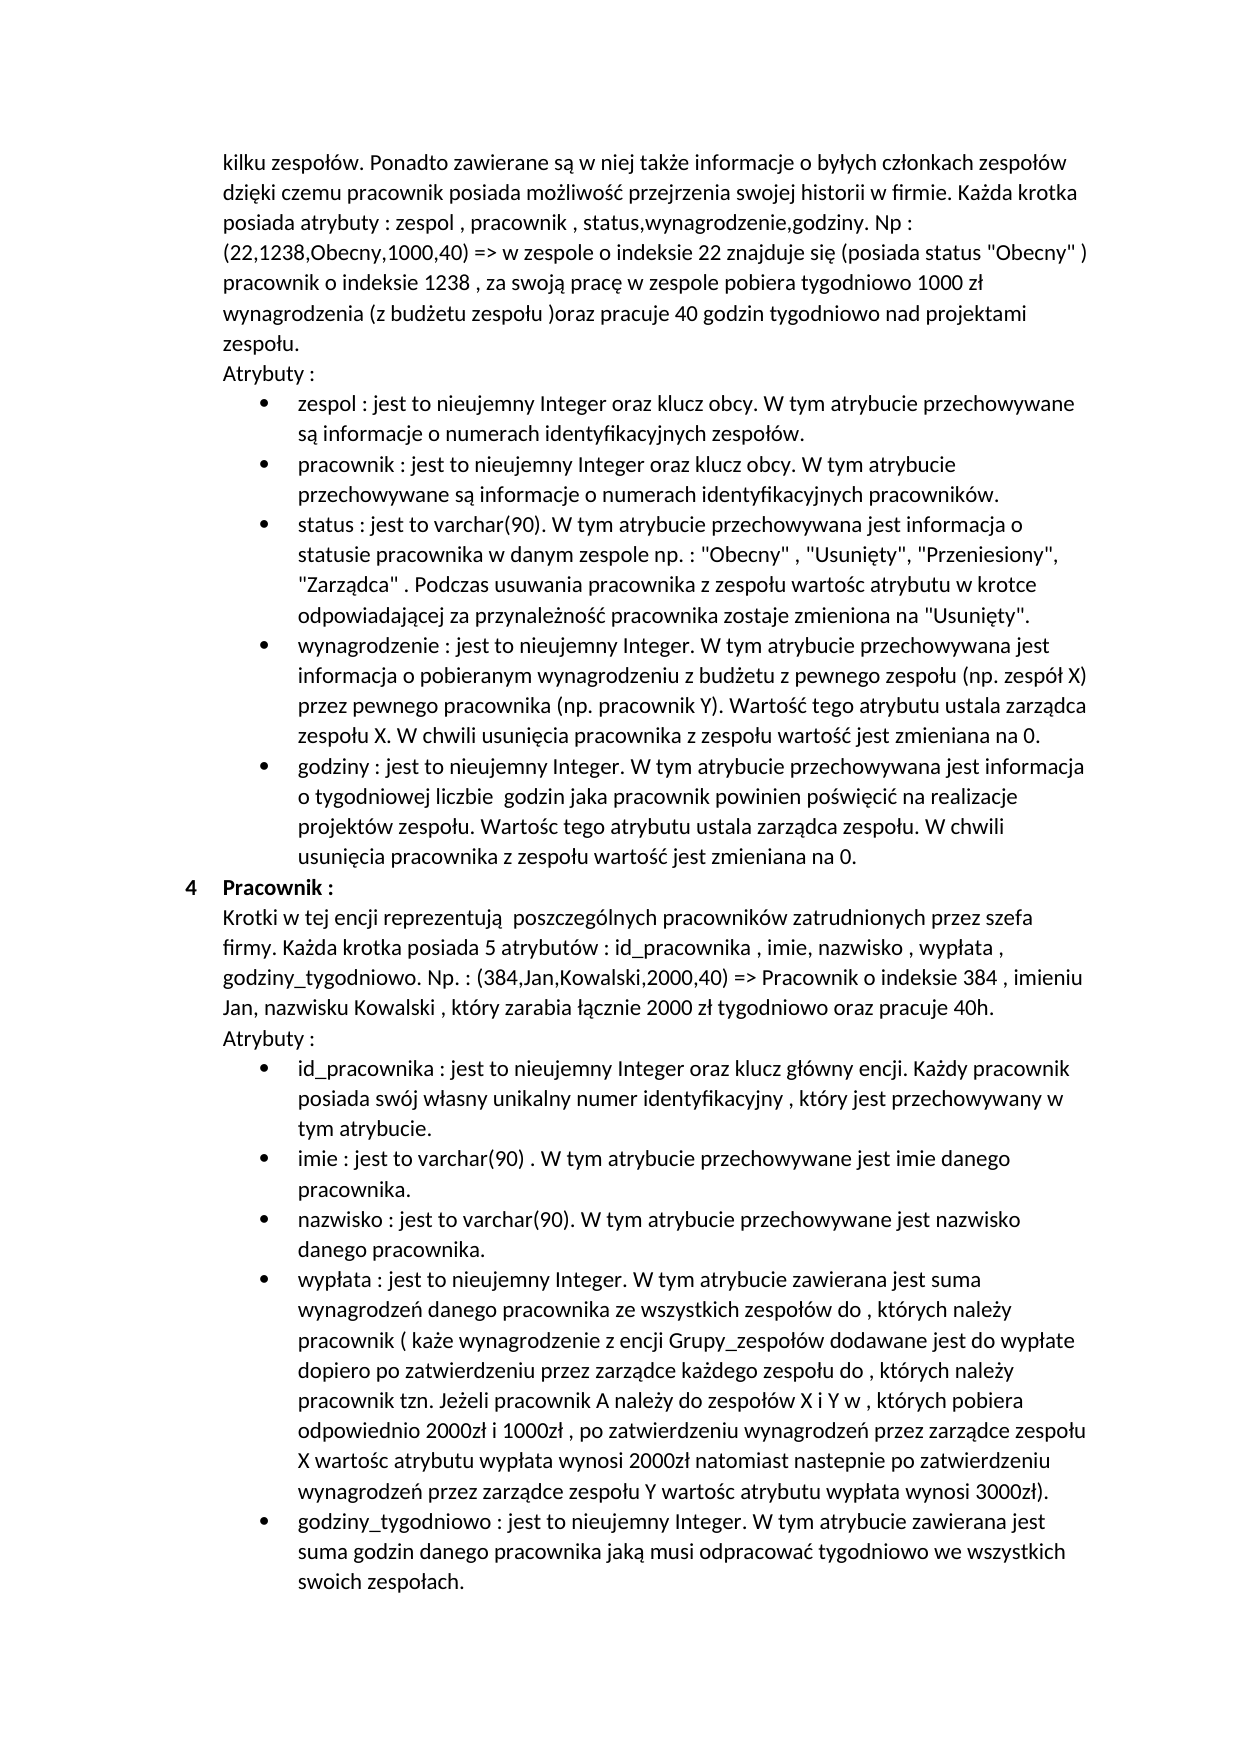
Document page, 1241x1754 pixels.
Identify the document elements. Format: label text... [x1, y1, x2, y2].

list zespol : jest to nieujemny Integer oraz klucz obcy. W tym atrybucie przechowywane są informacje o numerach identyfikacyjnych zespołów. [260, 389, 1093, 447]
list Pracownik : [185, 873, 1093, 901]
list wynagrodzenie : jest to nieujemny Integer. W tym atrybucie przechowywana jest informacja o pobieranym wynagrodzeniu z budżetu z pewnego zespołu (np. zespół X) przez pewnego pracownika (np. pracownik Y). Wartość tego atrybutu ustala zarządca zespołu X. W chwili usunięcia pracownika z zespołu wartość jest zmieniana na 0. [260, 631, 1093, 749]
list kilku zespołów. Ponadto zawierane są w niej także informacje o byłych członkach zespołów dzięki czemu pracownik posiada możliwość przejrzenia swojej historii w firmie. Każda krotka posiada atrybuty : zespol , pracownik , status,wynagrodzenie,godziny. Np : (22,1238,Obecny,1000,40) => w zespole o indeksie 22 znajduje się (posiada status "Obecny" ) pracownik o indeksie 1238 , za swoją pracę w zespole pobiera tygodniowo 1000 zł wynagrodzenia (z budżetu zespołu )oraz pracuje 40 godzin tygodniowo nad projektami zespołu. [223, 148, 1093, 357]
list imie : jest to varchar(90) . W tym atrybucie przechowywane jest imie danego pracownika. [260, 1144, 1093, 1203]
list pracownik : jest to nieujemny Integer oraz klucz obcy. W tym atrybucie przechowywane są informacje o numerach identyfikacyjnych pracowników. [260, 450, 1093, 508]
list nazwisko : jest to varchar(90). W tym atrybucie przechowywane jest nazwisko danego pracownika. [260, 1205, 1093, 1263]
list godziny_tygodniowo : jest to nieujemny Integer. W tym atrybucie zawierana jest suma godzin danego pracownika jaką musi odpracować tygodniowo we wszystkich swoich zespołach. [260, 1507, 1093, 1595]
list Atrybuty : [223, 1024, 1093, 1052]
list status : jest to varchar(90). W tym atrybucie przechowywana jest informacja o statusie pracownika w danym zespole np. : "Obecny" , "Usunięty", "Przeniesiony", "Zarządca" . Podczas usuwania pracownika z zespołu wartośc atrybutu w krotce odpowiadającej za przynależność pracownika zostaje zmieniona na "Usunięty". [260, 510, 1093, 629]
list godziny : jest to nieujemny Integer. W tym atrybucie przechowywana jest informacja o tygodniowej liczbie godzin jaka pracownik powinien poświęcić na realizacje projektów zespołu. Wartośc tego atrybutu ustala zarządca zespołu. W chwili usunięcia pracownika z zespołu wartość jest zmieniana na 0. [260, 752, 1093, 870]
list Atrybuty : [223, 359, 1093, 387]
list id_pracownika : jest to nieujemny Integer oraz klucz główny encji. Każdy pracownik posiada swój własny unikalny numer identyfikacyjny , który jest przechowywany w tym atrybucie. [260, 1054, 1093, 1142]
list Krotki w tej encji reprezentują poszczególnych pracowników zatrudnionych przez szefa firmy. Każda krotka posiada 5 atrybutów : id_pracownika , imie, nazwisko , wypłata , godziny_tygodniowo. Np. : (384,Jan,Kowalski,2000,40) => Pracownik o indeksie 384 , imieniu Jan, nazwisku Kowalski , który zarabia łącznie 2000 zł tygodniowo oraz pracuje 40h. [223, 903, 1093, 1021]
list wypłata : jest to nieujemny Integer. W tym atrybucie zawierana jest suma wynagrodzeń danego pracownika ze wszystkich zespołów do , których należy pracownik ( każe wynagrodzenie z encji Grupy_zespołów dodawane jest do wypłate dopiero po zatwierdzeniu przez zarządce każdego zespołu do , których należy pracownik tzn. Jeżeli pracownik A należy do zespołów X i Y w , których pobiera odpowiednio 2000zł i 1000zł , po zatwierdzeniu wynagrodzeń przez zarządce zespołu X wartośc atrybutu wypłata wynosi 2000zł natomiast nastepnie po zatwierdzeniu wynagrodzeń przez zarządce zespołu Y wartośc atrybutu wypłata wynosi 3000zł). [260, 1265, 1093, 1505]
